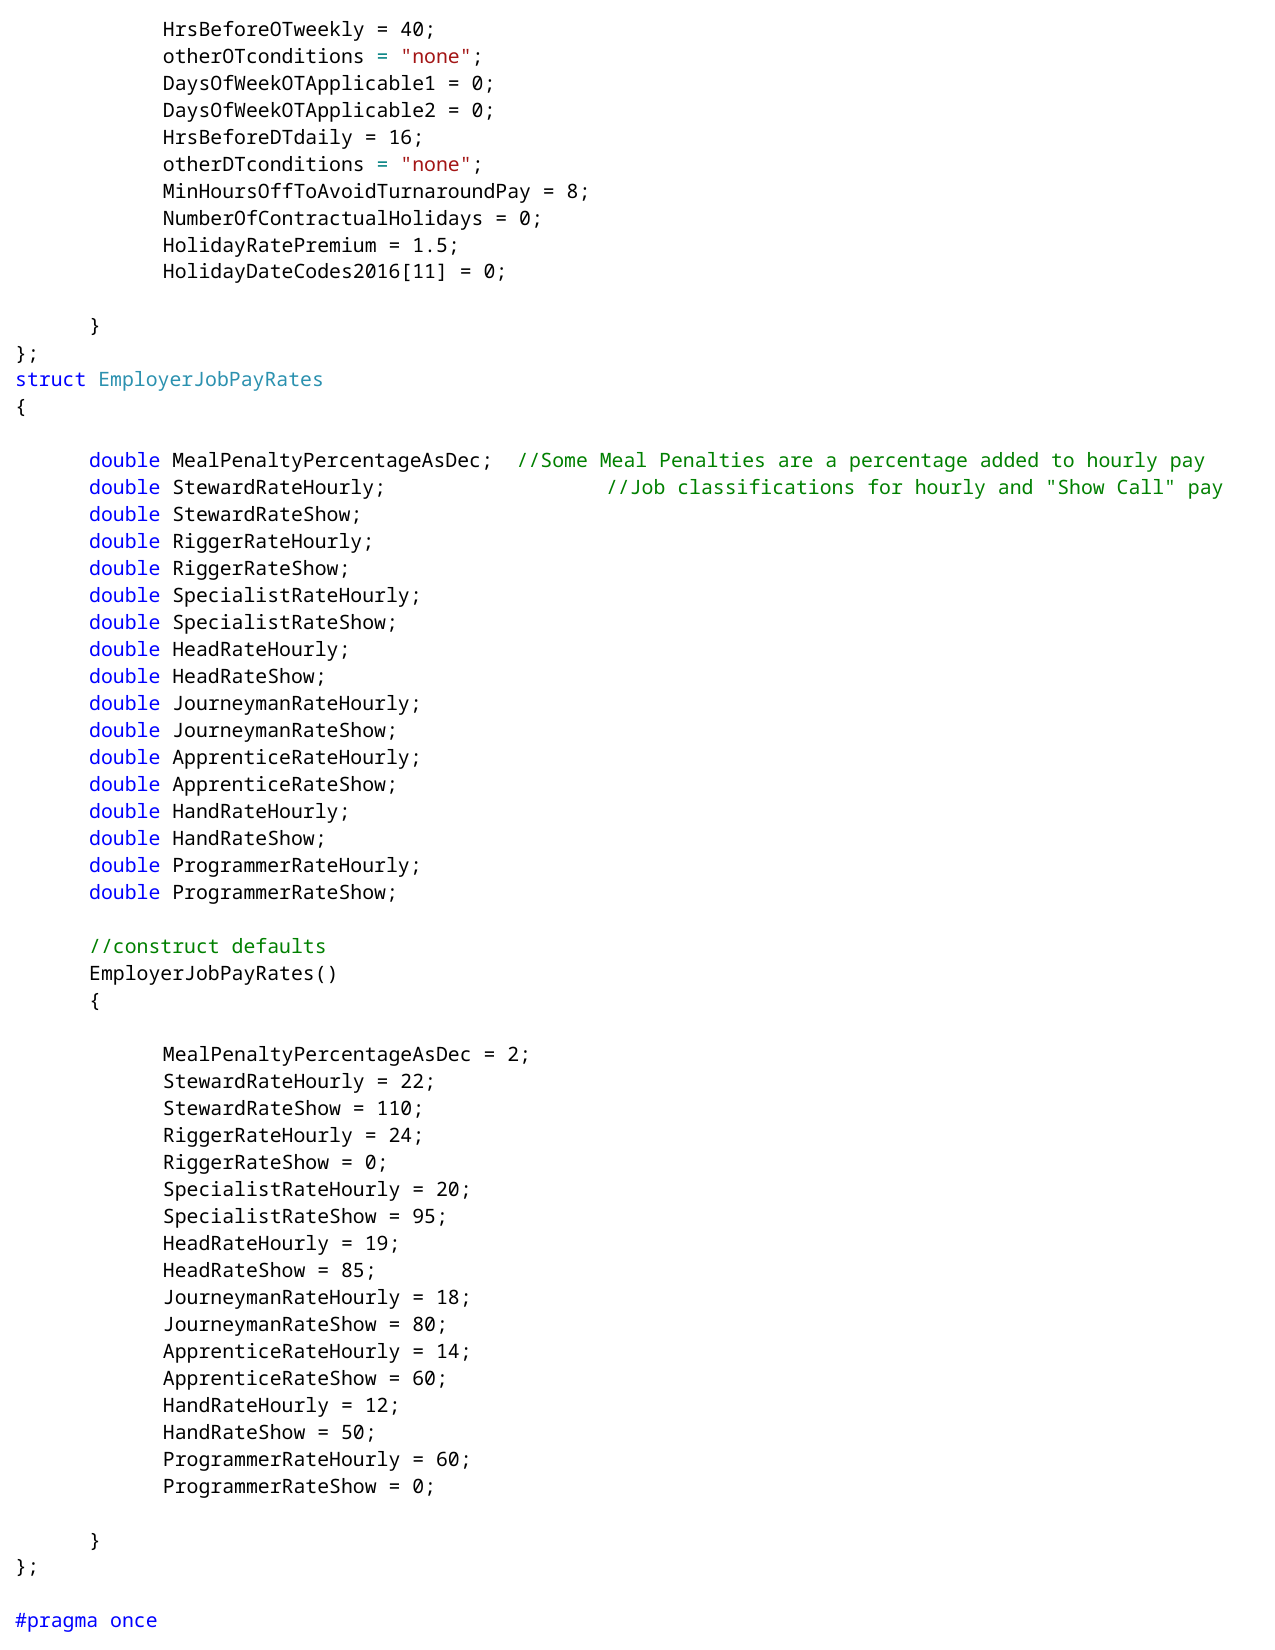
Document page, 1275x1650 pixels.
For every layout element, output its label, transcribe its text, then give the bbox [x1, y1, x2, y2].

text double RiggerRateShow; [15, 554, 1260, 582]
text struct EmployerJobPayRates [15, 366, 1260, 393]
text double ProgrammerRateHourly; [15, 851, 1260, 878]
text double ProgrammerRateShow; [15, 878, 1260, 905]
text otherDTconditions = "none"; [15, 150, 1260, 177]
text { [15, 393, 1260, 420]
text NumberOfContractualHolidays = 0; [15, 204, 1260, 231]
text } [15, 312, 1260, 339]
text double StewardRateHourly; //Job classifications for hourly and "Show Call" pay [15, 474, 1260, 501]
text #pragma once [15, 1607, 1260, 1634]
text double HeadRateHourly; [15, 636, 1260, 662]
text HandRateShow = 50; [15, 1418, 1260, 1445]
text double MealPenaltyPercentageAsDec; //Some Meal Penalties are a percentage added to hourly pay [15, 447, 1260, 474]
text ApprenticeRateHourly = 14; [15, 1337, 1260, 1364]
text double SpecialistRateShow; [15, 608, 1260, 636]
text MinHoursOffToAvoidTurnaroundPay = 8; [15, 177, 1260, 204]
text HrsBeforeOTweekly = 40; [15, 15, 1260, 42]
text double ApprenticeRateHourly; [15, 743, 1260, 770]
text double HandRateShow; [15, 824, 1260, 851]
text double StewardRateShow; [15, 501, 1260, 528]
text ProgrammerRateShow = 0; [15, 1472, 1260, 1499]
text SpecialistRateShow = 95; [15, 1202, 1260, 1229]
text MealPenaltyPercentageAsDec = 2; [15, 1040, 1260, 1067]
text HeadRateShow = 85; [15, 1256, 1260, 1283]
text EmployerJobPayRates() [15, 959, 1260, 986]
text HandRateHourly = 12; [15, 1391, 1260, 1418]
text double HeadRateShow; [15, 662, 1260, 689]
text double RiggerRateHourly; [15, 528, 1260, 554]
text }; [15, 1553, 1260, 1580]
text double JourneymanRateShow; [15, 716, 1260, 743]
text otherOTconditions = "none"; [15, 42, 1260, 69]
text RiggerRateHourly = 24; [15, 1121, 1260, 1148]
text double JourneymanRateHourly; [15, 689, 1260, 716]
text double SpecialistRateHourly; [15, 582, 1260, 608]
text JourneymanRateHourly = 18; [15, 1283, 1260, 1310]
text //construct defaults [15, 932, 1260, 959]
text double HandRateHourly; [15, 797, 1260, 824]
text ApprenticeRateShow = 60; [15, 1364, 1260, 1391]
text DaysOfWeekOTApplicable2 = 0; [15, 96, 1260, 123]
text HeadRateHourly = 19; [15, 1229, 1260, 1256]
text SpecialistRateHourly = 20; [15, 1175, 1260, 1202]
text JourneymanRateShow = 80; [15, 1310, 1260, 1337]
text }; [15, 339, 1260, 366]
text { [15, 986, 1260, 1013]
text ProgrammerRateHourly = 60; [15, 1445, 1260, 1472]
text HolidayDateCodes2016[11] = 0; [15, 258, 1260, 285]
text } [15, 1526, 1260, 1553]
text StewardRateHourly = 22; [15, 1067, 1260, 1094]
text StewardRateShow = 110; [15, 1094, 1260, 1121]
text HrsBeforeDTdaily = 16; [15, 123, 1260, 150]
text HolidayRatePremium = 1.5; [15, 231, 1260, 258]
text double ApprenticeRateShow; [15, 770, 1260, 797]
text RiggerRateShow = 0; [15, 1148, 1260, 1175]
text DaysOfWeekOTApplicable1 = 0; [15, 69, 1260, 96]
